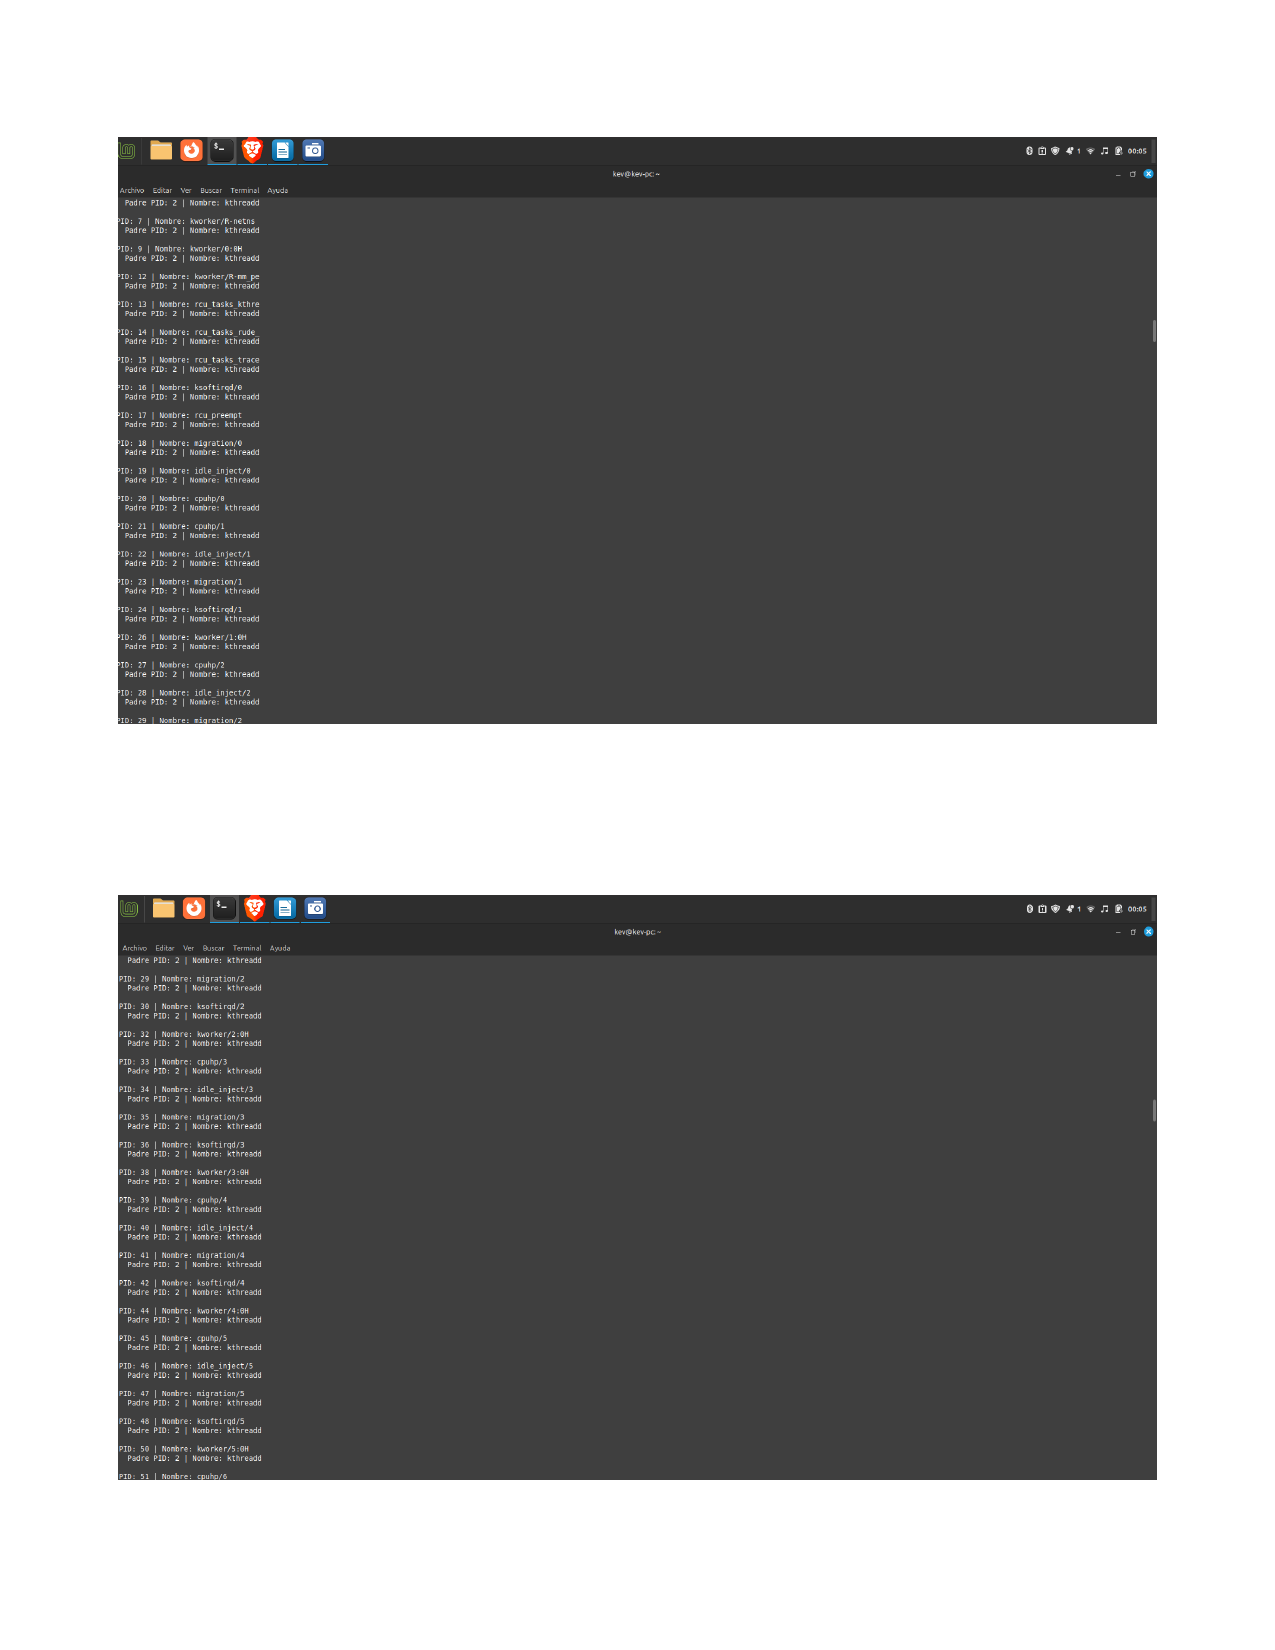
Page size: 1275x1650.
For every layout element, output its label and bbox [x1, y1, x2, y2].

picture [118, 895, 1157, 1480]
picture [118, 137, 1157, 724]
